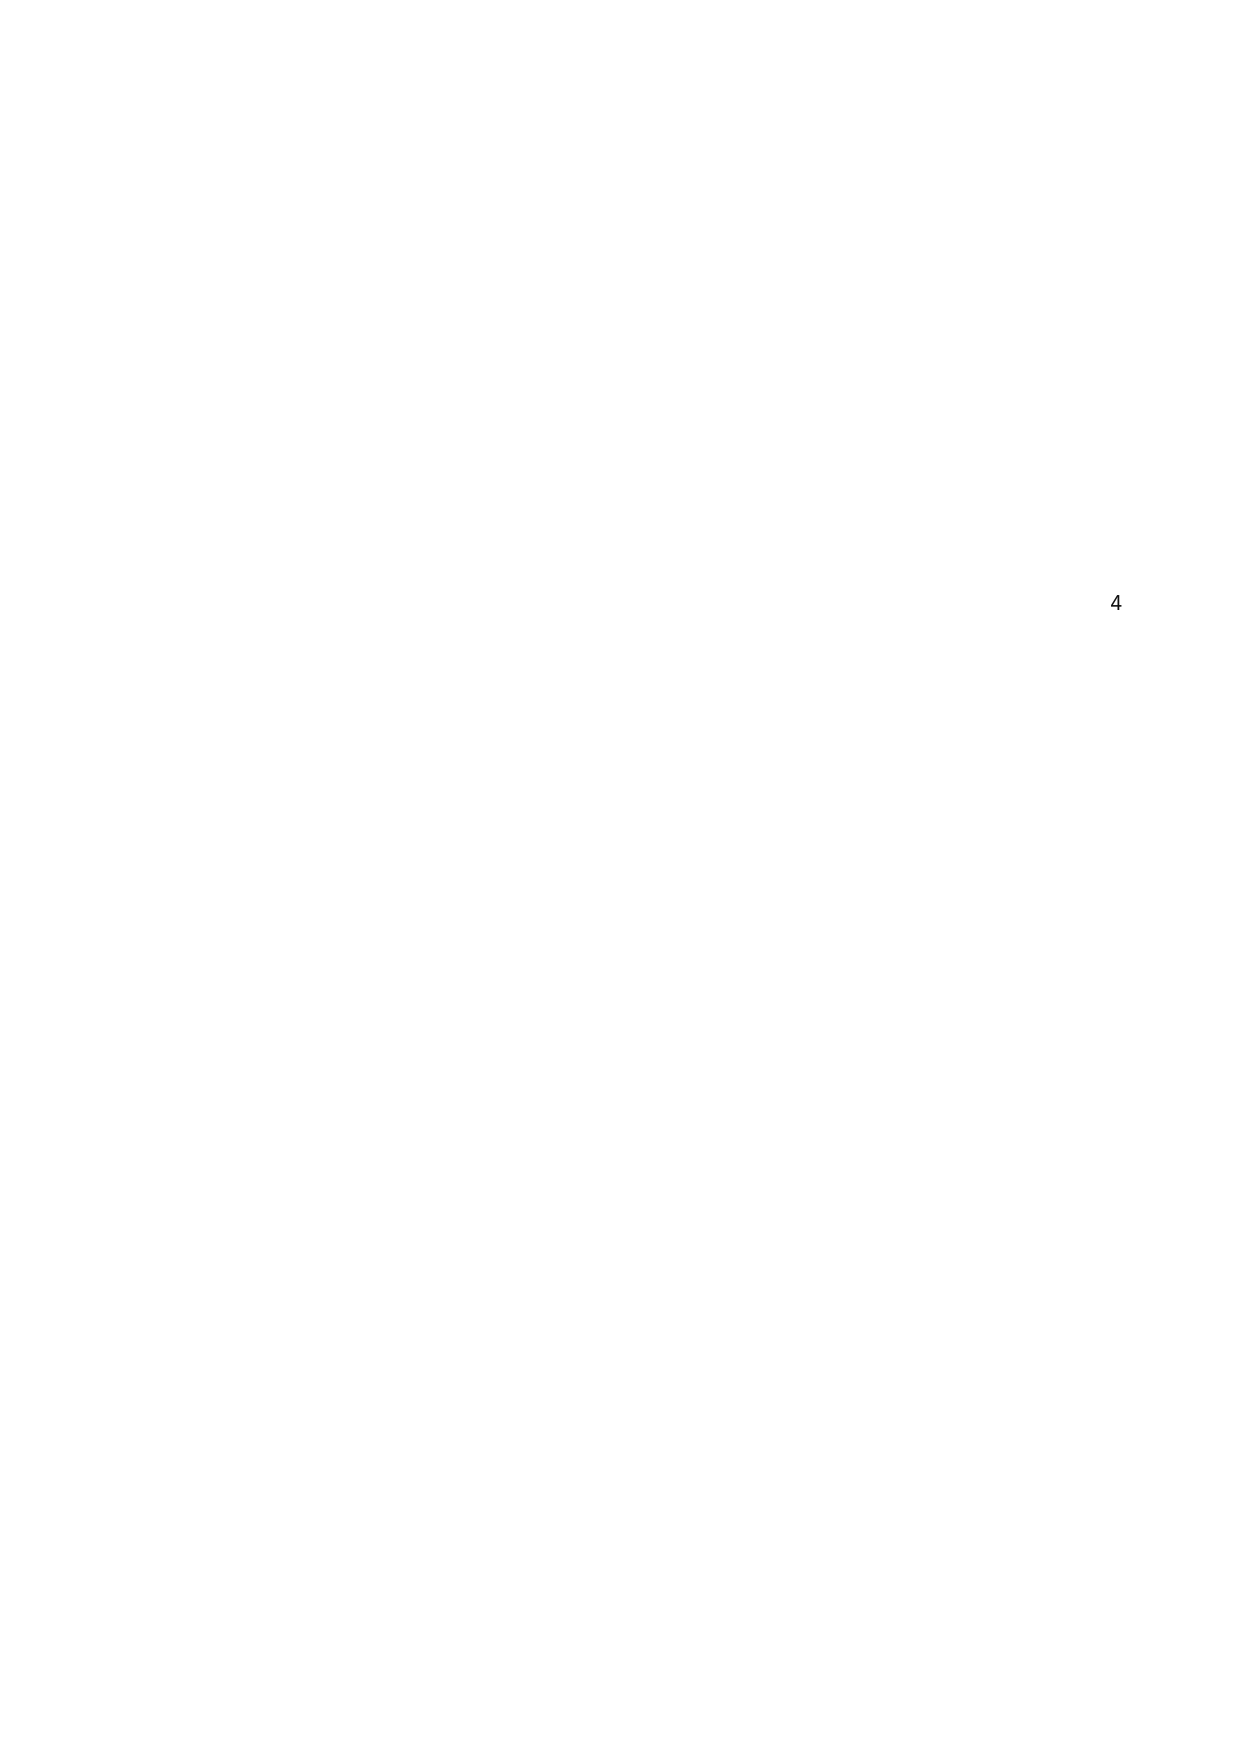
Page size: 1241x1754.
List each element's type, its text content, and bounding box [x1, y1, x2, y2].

text 3 [118, 588, 1122, 616]
